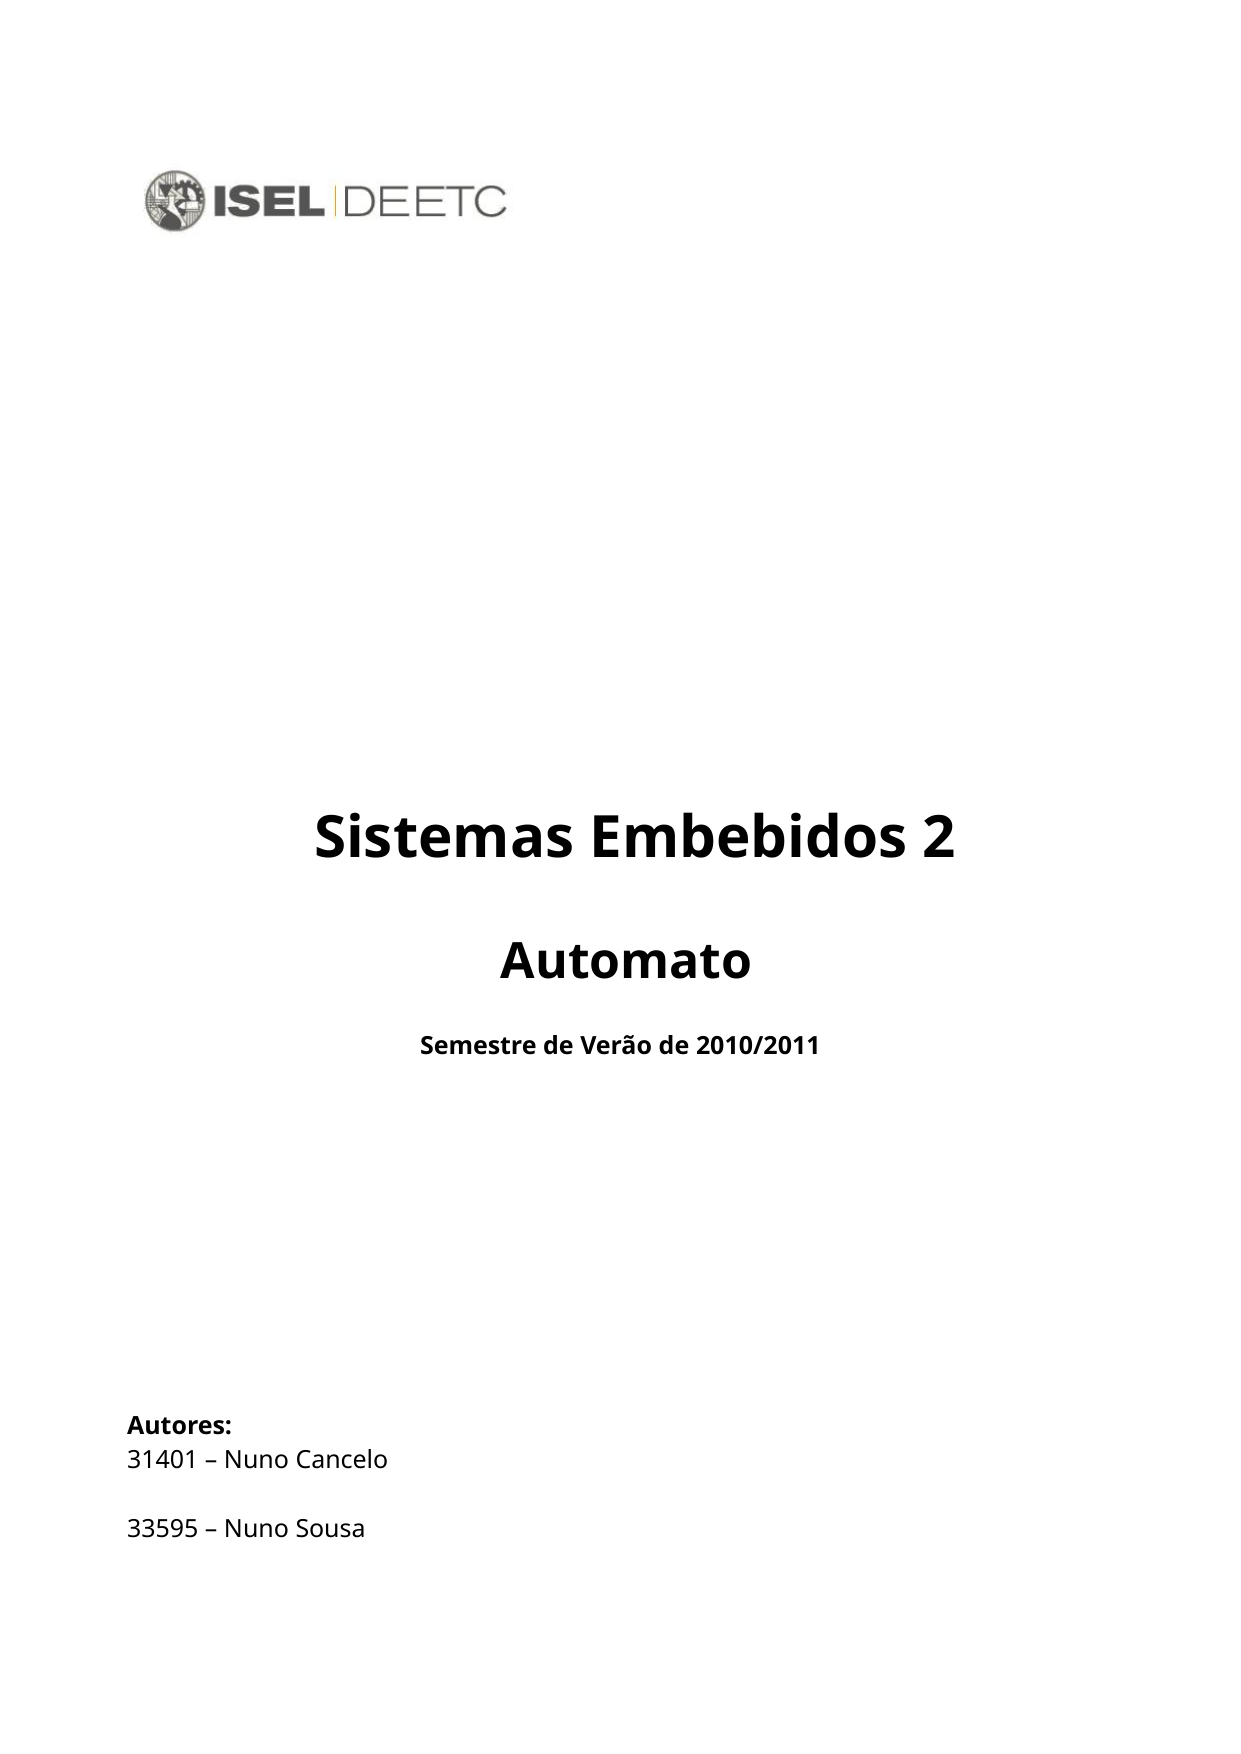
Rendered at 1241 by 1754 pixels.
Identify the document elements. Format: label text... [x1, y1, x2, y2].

text Semestre de Verão de 2010/2011 [118, 1028, 1122, 1062]
text Automato [118, 925, 1122, 993]
picture [135, 155, 537, 257]
text Sistemas Embebidos 2 [118, 795, 1122, 874]
